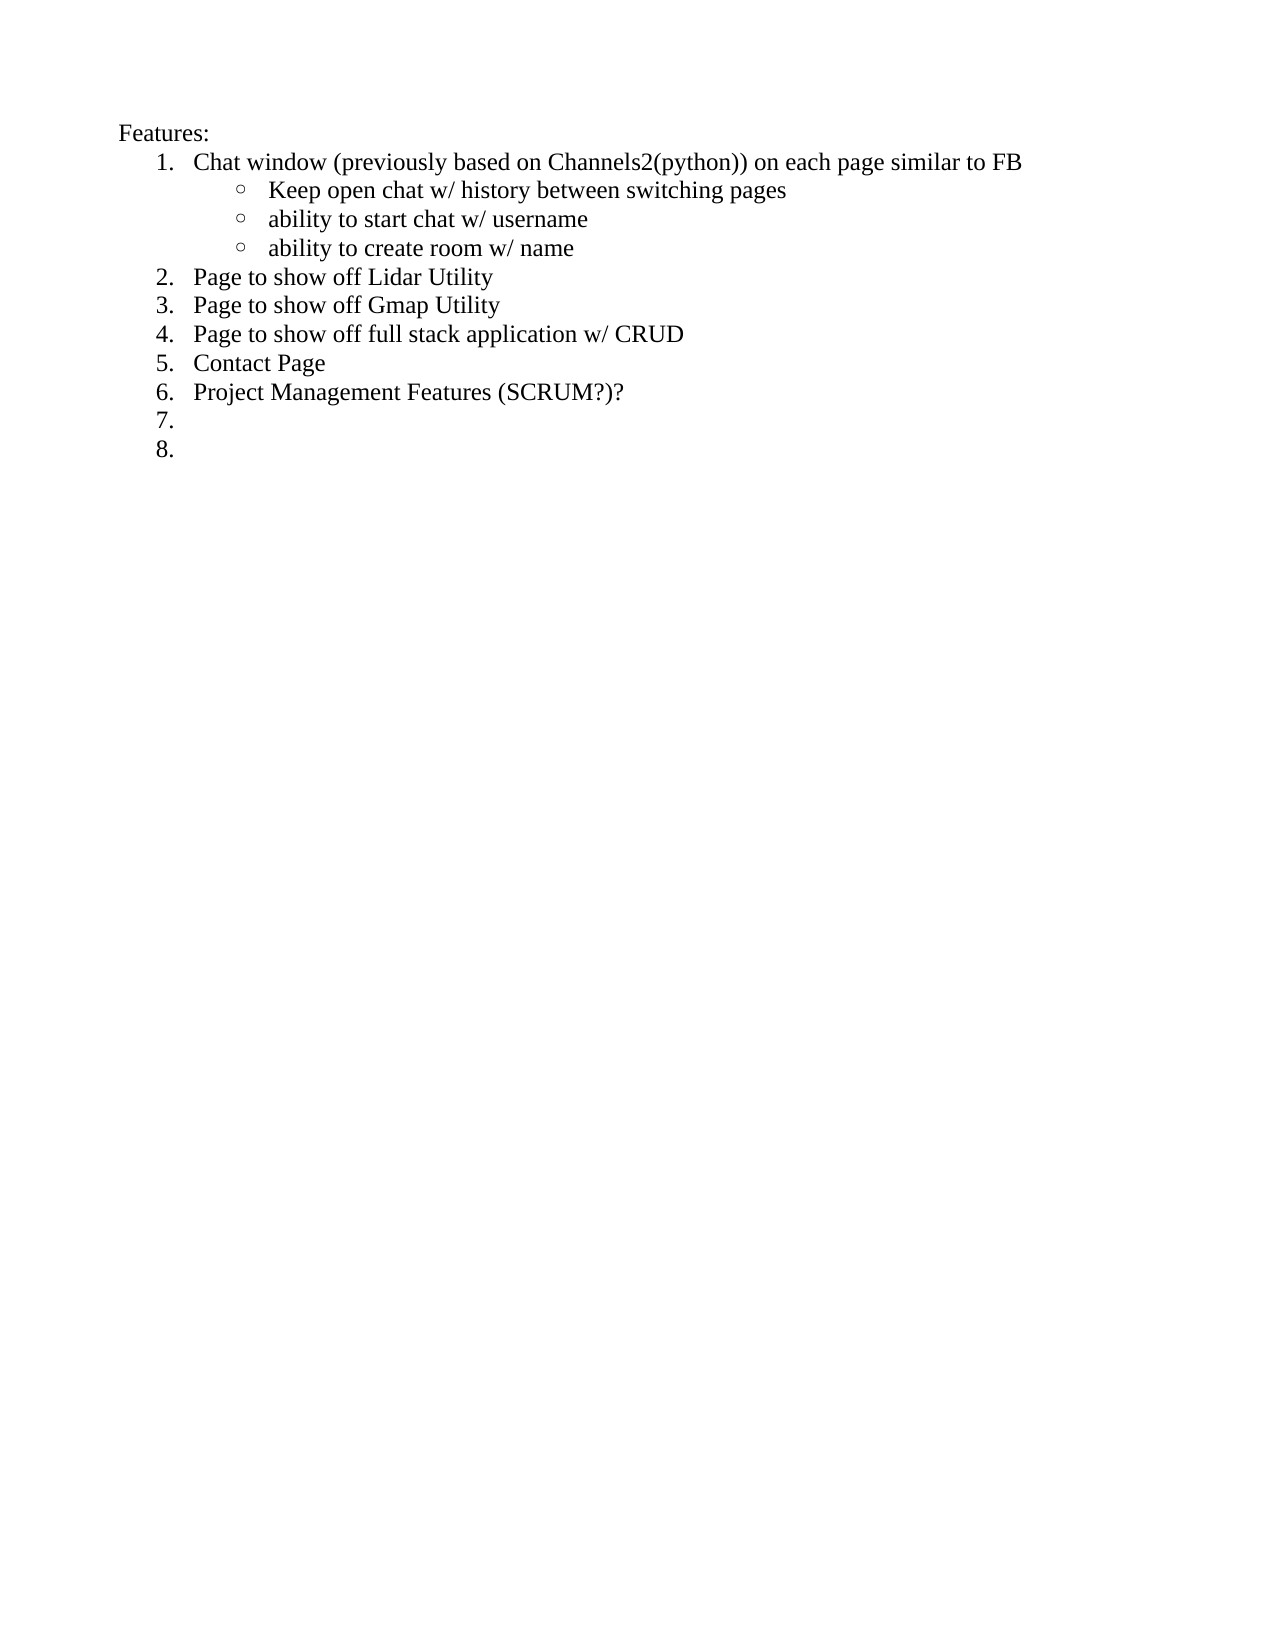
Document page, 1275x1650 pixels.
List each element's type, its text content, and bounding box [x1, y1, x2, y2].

list Contact Page [156, 348, 1157, 377]
list Page to show off Lidar Utility [156, 262, 1157, 291]
list Chat window (previously based on Channels2(python)) on each page similar to FB [156, 147, 1157, 176]
list ability to start chat w/ username [231, 204, 1157, 233]
list Page to show off full stack application w/ CRUD [156, 319, 1157, 348]
list Page to show off Gmap Utility [156, 291, 1157, 319]
text Features: [118, 118, 1157, 147]
list ability to create room w/ name [231, 233, 1157, 262]
list Project Management Features (SCRUM?)? [156, 377, 1157, 406]
list Keep open chat w/ history between switching pages [231, 176, 1157, 204]
